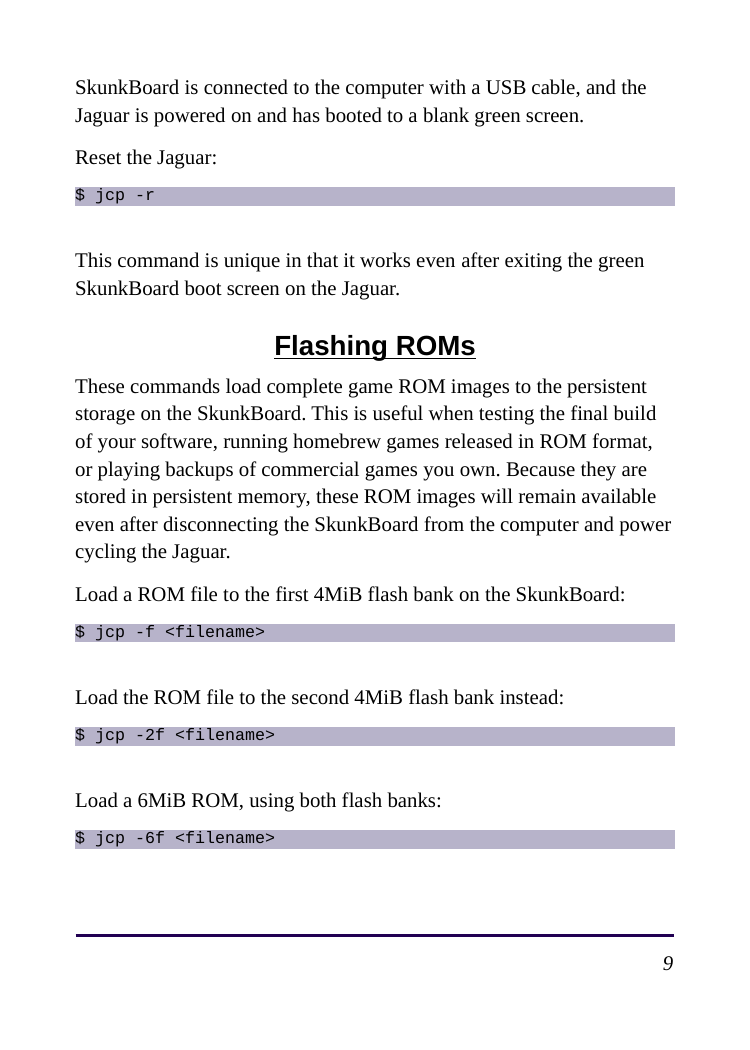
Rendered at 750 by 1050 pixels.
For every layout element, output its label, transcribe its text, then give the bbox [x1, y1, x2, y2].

subtitle Flashing ROMs [75, 330, 675, 362]
text SkunkBoard is connected to the computer with a USB cable, and the Jaguar is powered on and has booted to a blank green screen. [75, 75, 675, 127]
text $ jcp -f <filename> [75, 624, 675, 642]
text These commands load complete game ROM images to the persistent storage on the SkunkBoard. This is useful when testing the final build of your software, running homebrew games released in ROM format, or playing backups of commercial games you own. Because they are stored in persistent memory, these ROM images will remain available even after disconnecting the SkunkBoard from the computer and power cycling the Jaguar. [75, 374, 675, 563]
text $ jcp -r [75, 187, 675, 206]
text This command is unique in that it works even after exiting the green SkunkBoard boot screen on the Jaguar. [75, 248, 675, 300]
text $ jcp -2f <filename> [75, 727, 675, 746]
text Reset the Jaguar: [75, 145, 675, 169]
text Load the ROM file to the second 4MiB flash bank instead: [75, 685, 675, 709]
text Load a 6MiB ROM, using both flash banks: [75, 788, 675, 812]
text $ jcp -6f <filename> [75, 830, 675, 849]
text Load a ROM file to the first 4MiB flash bank on the SkunkBoard: [75, 581, 675, 606]
